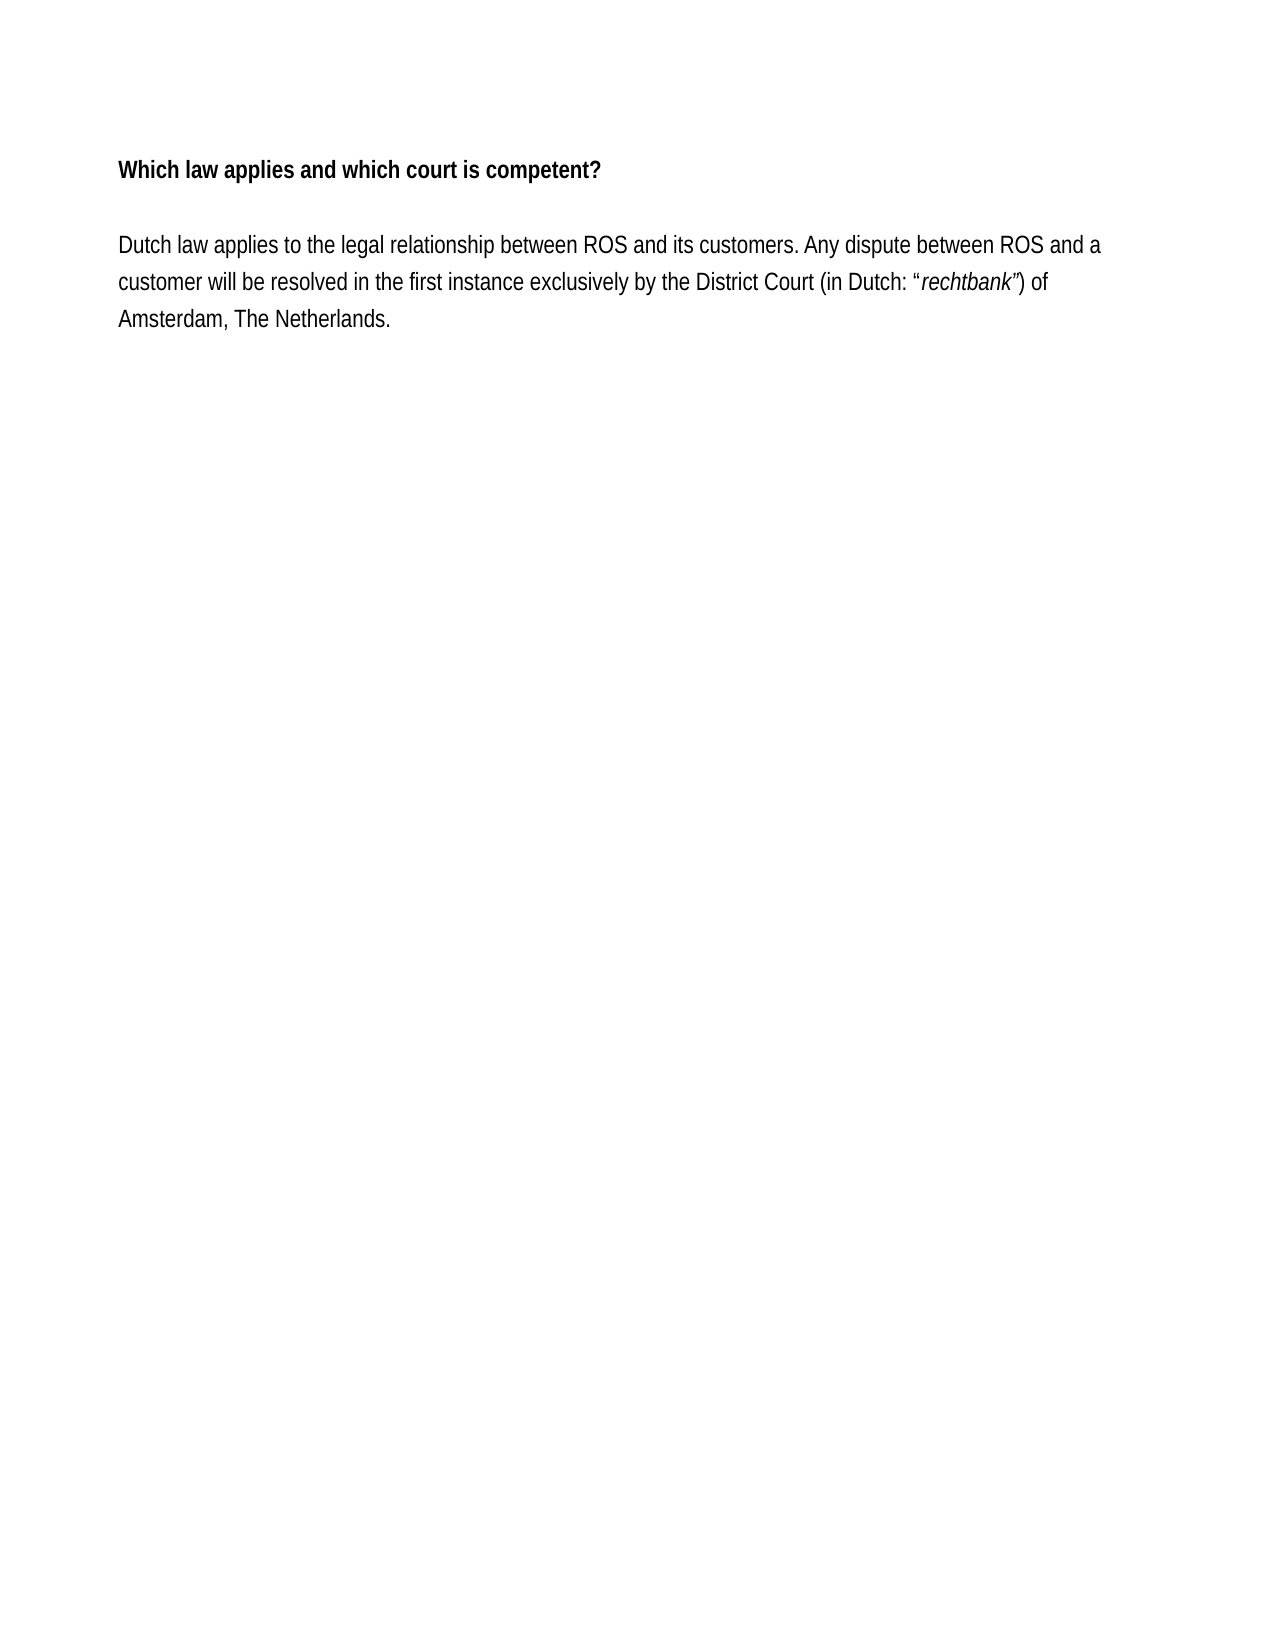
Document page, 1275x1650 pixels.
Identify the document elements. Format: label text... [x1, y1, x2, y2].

text Dutch law applies to the legal relationship between ROS and its customers. Any dispute between ROS and a customer will be resolved in the first instance exclusively by the District Court (in Dutch: “rechtbank”) of Amsterdam, The Netherlands. [118, 230, 1157, 333]
text Which law applies and which court is competent? [118, 155, 1157, 184]
